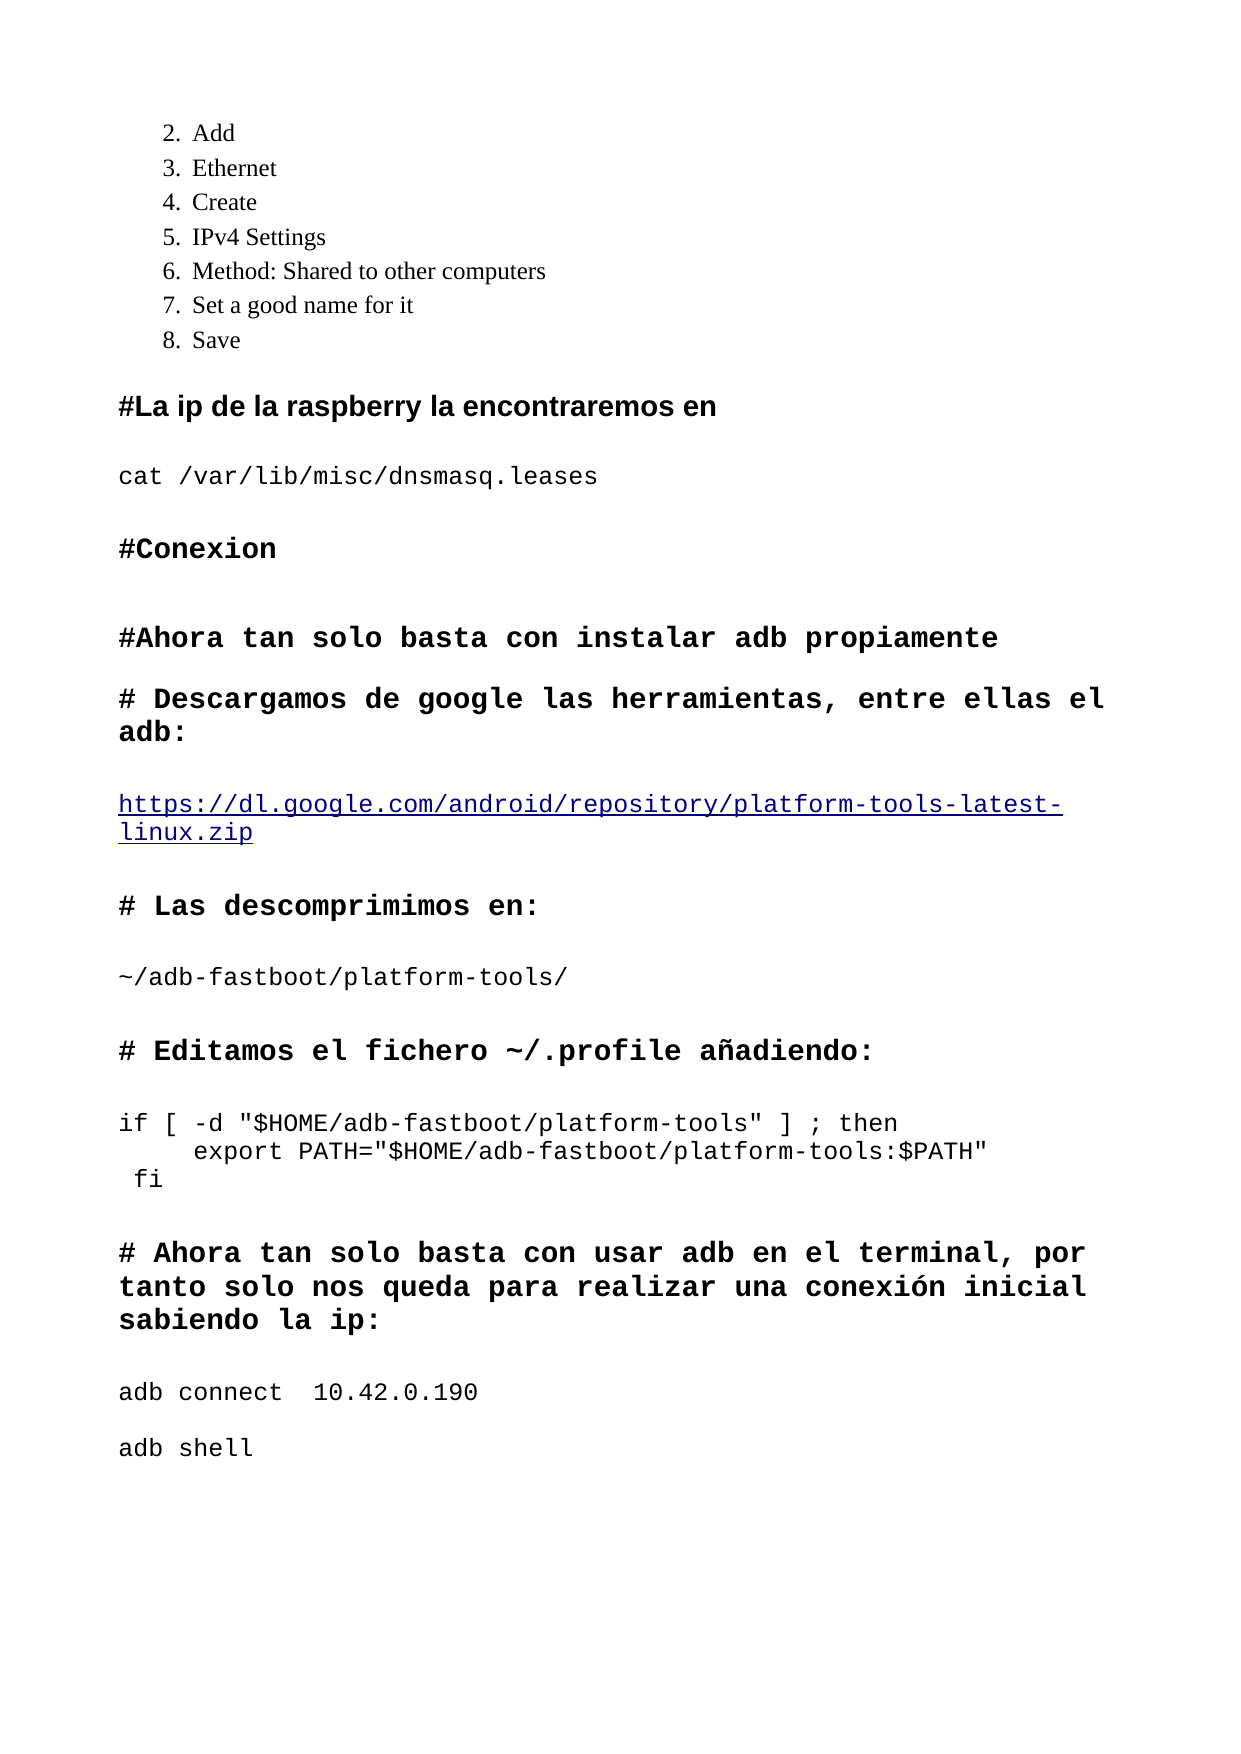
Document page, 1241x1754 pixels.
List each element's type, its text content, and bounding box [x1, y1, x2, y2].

text if [ -d "$HOME/adb-fastboot/platform-tools" ] ; then [118, 1110, 1122, 1139]
subtitle # Ahora tan solo basta con usar adb en el terminal, por tanto solo nos queda para realizar una conexión inicial sabiendo la ip: [118, 1238, 1122, 1338]
subtitle # Descargamos de google las herramientas, entre ellas el adb: [118, 684, 1122, 750]
text export PATH="$HOME/adb-fastboot/platform-tools:$PATH" [118, 1139, 1122, 1167]
subtitle #La ip de la raspberry la encontraremos en [118, 389, 1122, 422]
text cat /var/lib/misc/dnsmasq.leases [118, 463, 1122, 492]
list Ethernet [162, 153, 1122, 181]
text fi [118, 1167, 1122, 1195]
list Add [162, 118, 1122, 147]
list Create [162, 187, 1122, 216]
list Set a good name for it [162, 291, 1122, 319]
subtitle # Editamos el fichero ~/.profile añadiendo: [118, 1036, 1122, 1069]
list Save [162, 325, 1122, 354]
list IPv4 Settings [162, 222, 1122, 250]
subtitle #Ahora tan solo basta con instalar adb propiamente [118, 623, 1122, 657]
subtitle #Conexion [118, 534, 1122, 568]
subtitle # Las descomprimimos en: [118, 891, 1122, 924]
text adb shell [118, 1436, 1122, 1464]
text ~/adb-fastboot/platform-tools/ [118, 965, 1122, 993]
text adb connect 10.42.0.190 [118, 1379, 1122, 1407]
text https://dl.google.com/android/repository/platform-tools-latest-linux.zip [118, 791, 1122, 848]
list Method: Shared to other computers [162, 256, 1122, 285]
